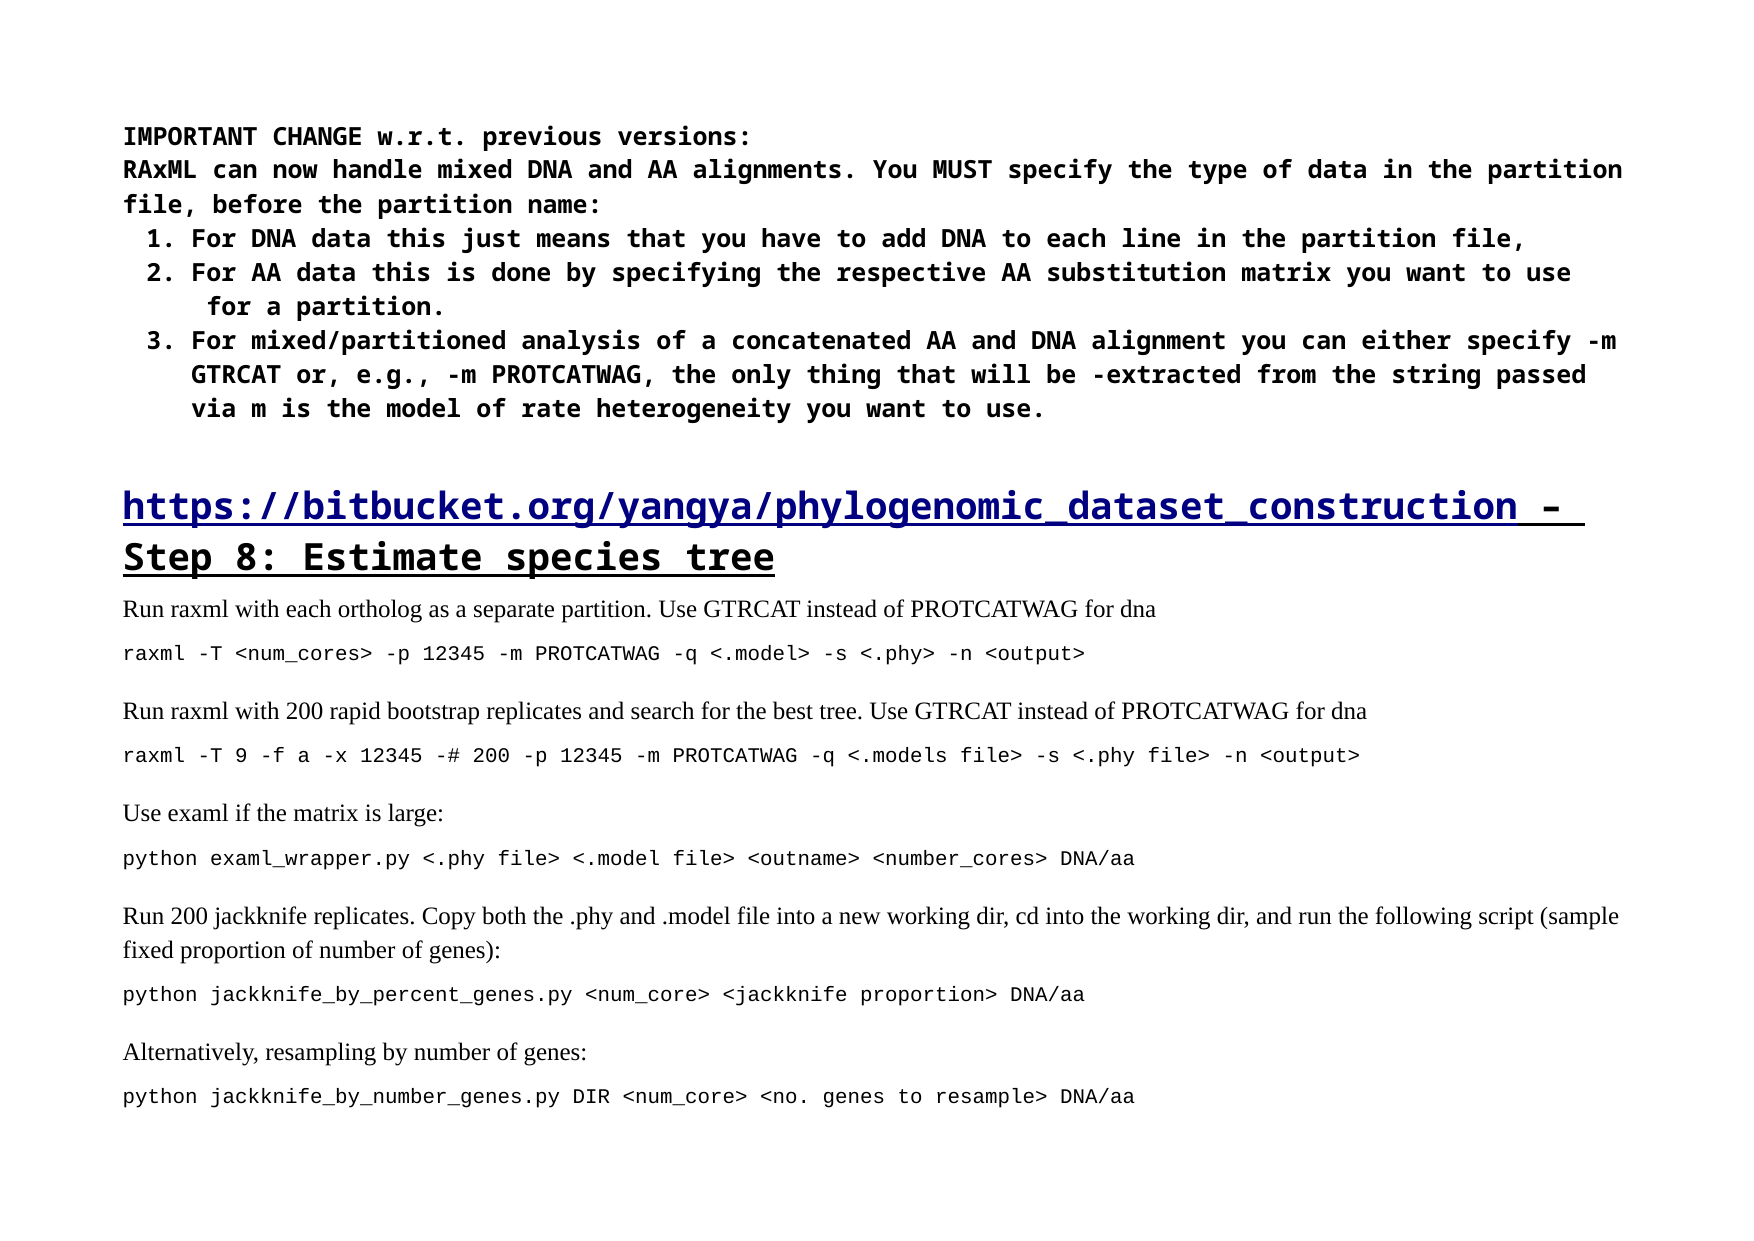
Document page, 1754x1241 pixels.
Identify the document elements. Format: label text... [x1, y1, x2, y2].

text python jackknife_by_number_genes.py DIR <num_core> <no. genes to resample> DNA/aa [122, 1086, 1636, 1110]
text 3. For mixed/partitioned analysis of a concatenated AA and DNA alignment you can either specify -m [146, 322, 1636, 357]
text Run 200 jackknife replicates. Copy both the .phy and .model file into a new working dir, cd into the working dir, and run the following script (sample fixed proportion of number of genes): [122, 901, 1636, 964]
text GTRCAT or, e.g., -m PROTCATWAG, the only thing that will be -extracted from the string passed [146, 357, 1636, 391]
text python examl_wrapper.py <.phy file> <.model file> <outname> <number_cores> DNA/aa [122, 848, 1636, 871]
text python jackknife_by_percent_genes.py <num_core> <jackknife proportion> DNA/aa [122, 984, 1636, 1008]
text raxml -T 9 -f a -x 12345 -# 200 -p 12345 -m PROTCATWAG -q <.models file> -s <.phy file> -n <output> [122, 745, 1636, 769]
text Run raxml with each ortholog as a separate partition. Use GTRCAT instead of PROTCATWAG for dna [122, 594, 1636, 623]
text for a partition. [146, 288, 1636, 322]
text via m is the model of rate heterogeneity you want to use. [146, 391, 1636, 425]
subtitle https://bitbucket.org/yangya/phylogenomic_dataset_construction – Step 8: Estimate species tree [122, 479, 1636, 582]
text Run raxml with 200 rapid bootstrap replicates and search for the best tree. Use GTRCAT instead of PROTCATWAG for dna [122, 696, 1636, 725]
text raxml -T <num_cores> -p 12345 -m PROTCATWAG -q <.model> -s <.phy> -n <output> [122, 643, 1636, 667]
text Use examl if the matrix is large: [122, 798, 1636, 827]
text IMPORTANT CHANGE w.r.t. previous versions: RAxML can now handle mixed DNA and AA alignments. You MUST specify the type of data in the partition file, before the partition name: [122, 118, 1636, 220]
text 1. For DNA data this just means that you have to add DNA to each line in the partition file, [146, 220, 1636, 254]
text 2. For AA data this is done by specifying the respective AA substitution matrix you want to use [146, 254, 1636, 288]
text Alternatively, resampling by number of genes: [122, 1037, 1636, 1066]
